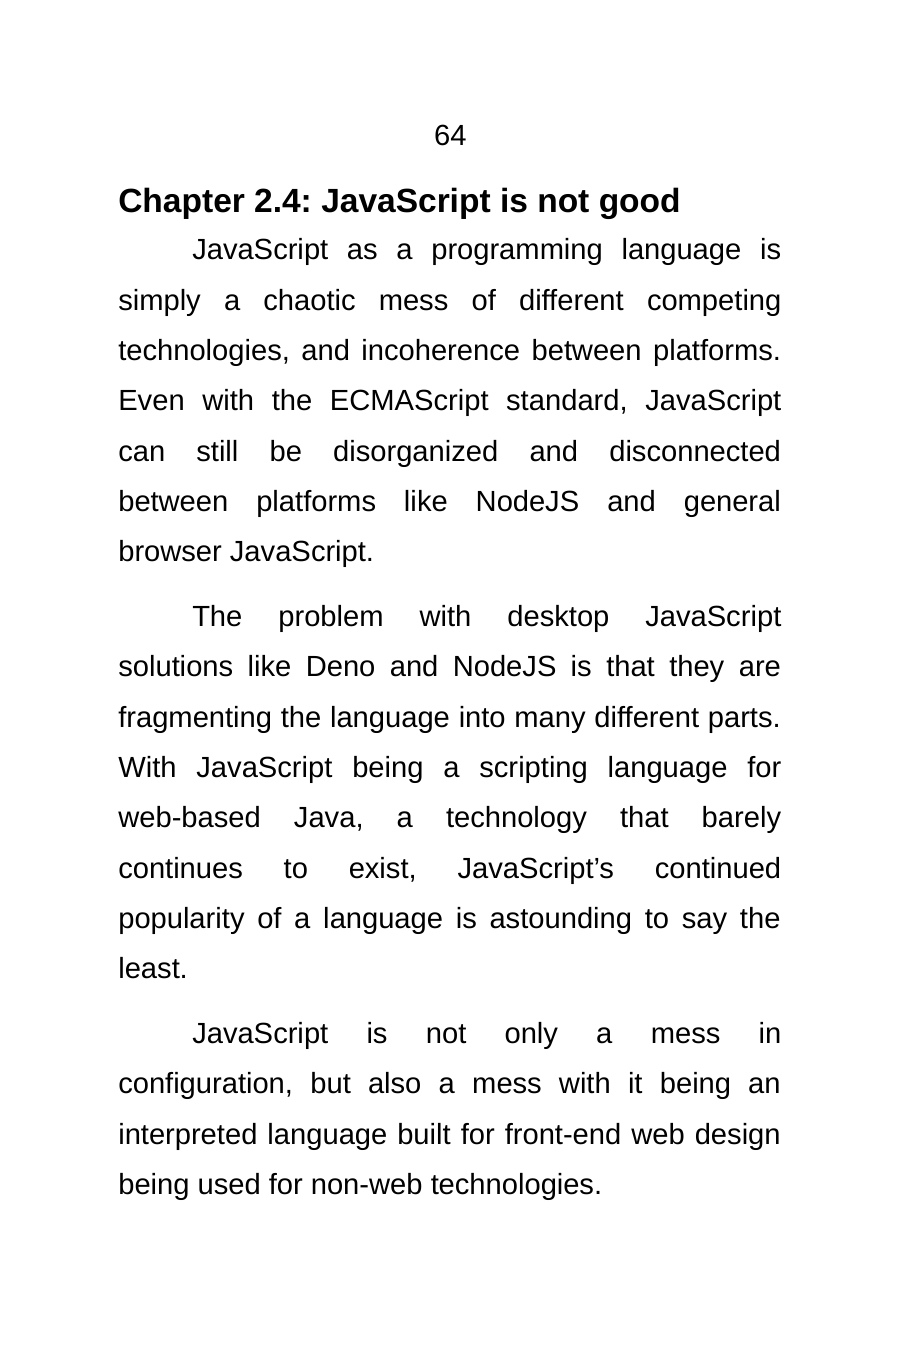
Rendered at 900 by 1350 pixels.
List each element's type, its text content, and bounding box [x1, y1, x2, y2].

text The problem with desktop JavaScript solutions like Deno and NodeJS is that they are fragmenting the language into many different parts. With JavaScript being a scripting language for web-based Java, a technology that barely continues to exist, JavaScript’s continued popularity of a language is astounding to say the least. [118, 599, 782, 985]
text JavaScript as a programming language is simply a chaotic mess of different competing technologies, and incoherence between platforms. Even with the ECMAScript standard, JavaScript can still be disorganized and disconnected between platforms like NodeJS and general browser JavaScript. [118, 232, 782, 568]
subtitle Chapter 2.4: JavaScript is not good [118, 181, 782, 220]
text JavaScript is not only a mess in configuration, but also a mess with it being an interpreted language built for front-end web design being used for non-web technologies. [118, 1016, 782, 1201]
